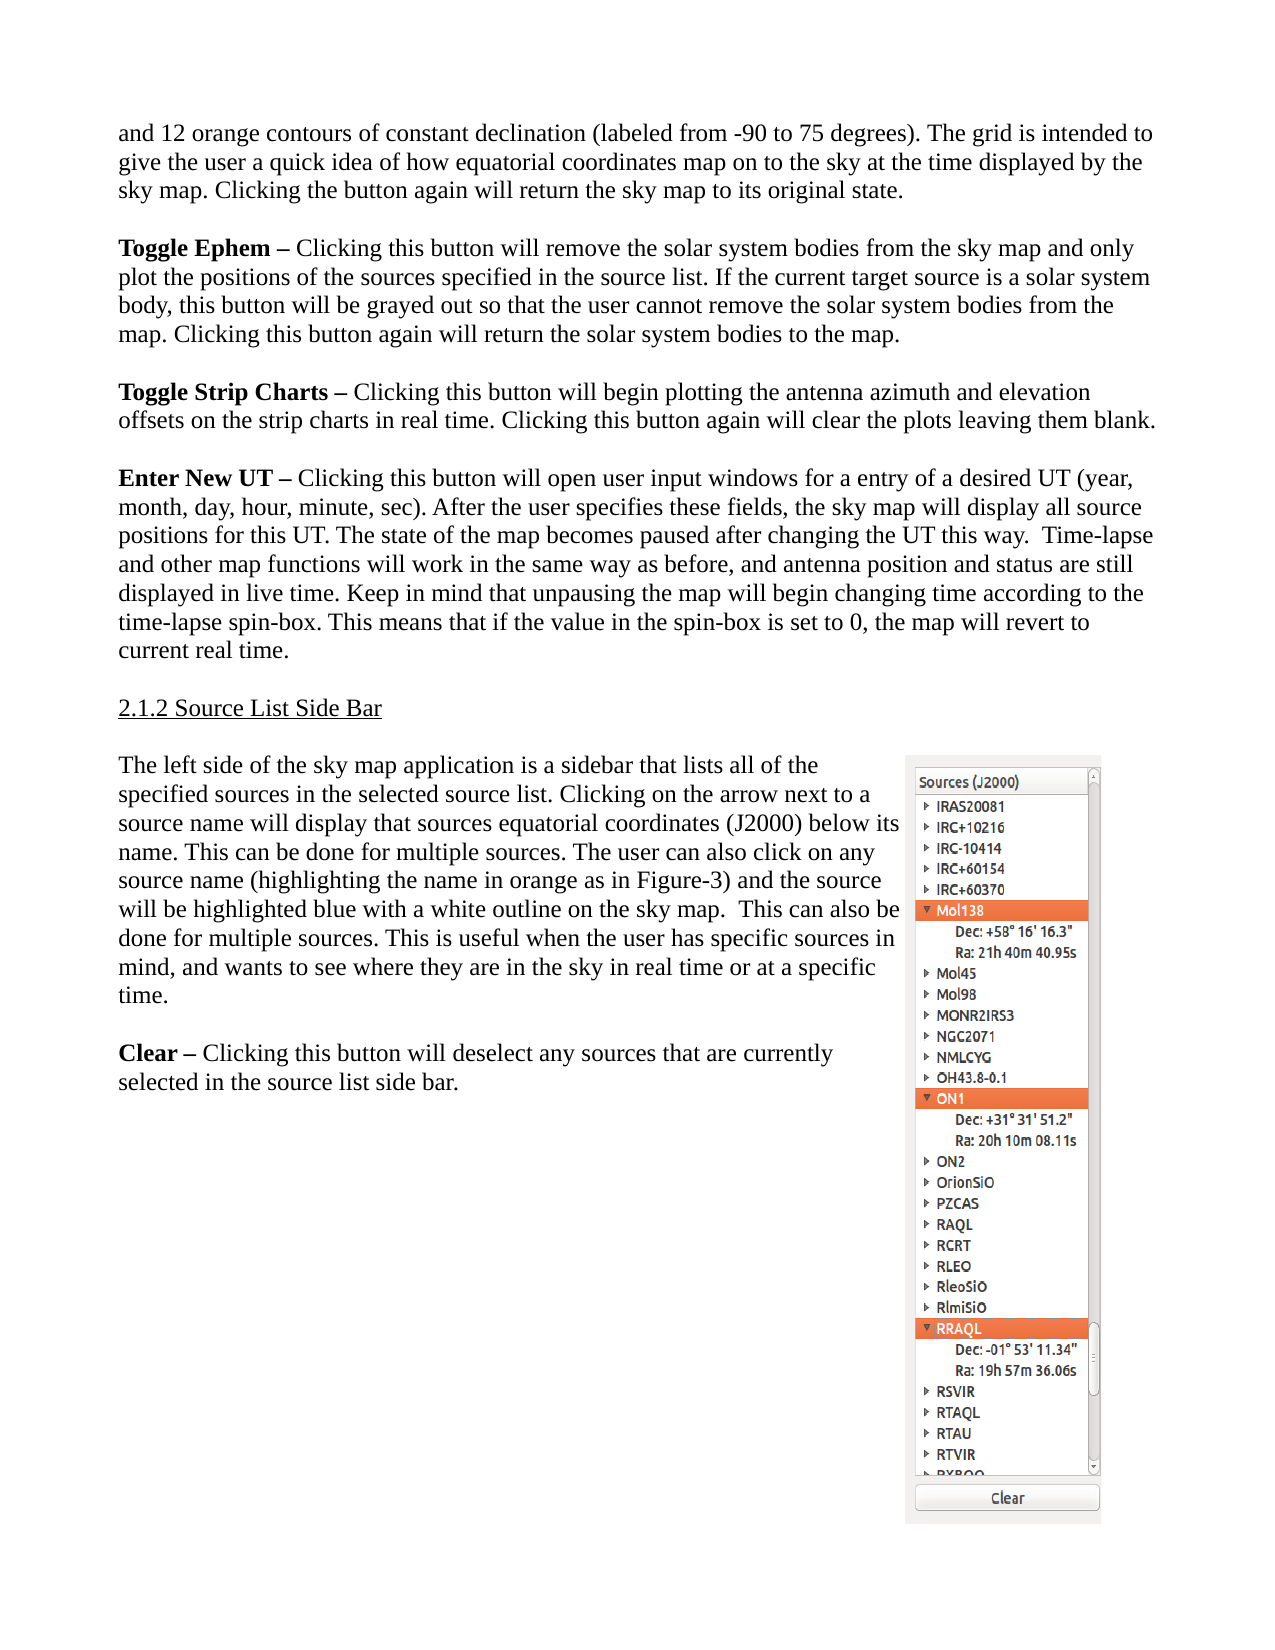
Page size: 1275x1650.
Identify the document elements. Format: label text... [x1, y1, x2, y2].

text Toggle Strip Charts – Clicking this button will begin plotting the antenna azimuth and elevation offsets on the strip charts in real time. Clicking this button again will clear the plots leaving them blank. [118, 377, 1157, 434]
text [1102, 1038, 1157, 1096]
text Toggle Ephem – Clicking this button will remove the solar system bodies from the sky map and only plot the positions of the sources specified in the source list. If the current target source is a solar system body, this button will be grayed out so that the user cannot remove the solar system bodies from the map. Clicking this button again will return the solar system bodies to the map. [118, 233, 1157, 348]
text Clear – Clicking this button will deselect any sources that are currently selected in the source list side bar. [118, 1038, 905, 1096]
text Enter New UT – Clicking this button will open user input windows for a entry of a desired UT (year, month, day, hour, minute, sec). After the user specifies these fields, the sky map will display all source positions for this UT. The state of the map becomes paused after changing the UT this way. Time-lapse and other map functions will work in the same way as before, and antenna position and status are still displayed in live time. Keep in mind that unpausing the map will begin changing time according to the time-lapse spin-box. This means that if the value in the spin-box is set to 0, the map will revert to current real time. [118, 463, 1157, 664]
text and 12 orange contours of constant declination (labeled from -90 to 75 degrees). The grid is intended to give the user a quick idea of how equatorial coordinates map on to the sky at the time displayed by the sky map. Clicking the button again will return the sky map to its original state. [118, 118, 1157, 204]
text The left side of the sky map application is a sidebar that lists all of the specified sources in the selected source list. Clicking on the arrow next to a source name will display that sources equatorial coordinates (J2000) below its name. This can be done for multiple sources. The user can also click on any source name (highlighting the name in orange as in Figure-3) and the source will be highlighted blue with a white outline on the sky map. This can also be done for multiple sources. This is useful when the user has specific sources in mind, and wants to see where they are in the sky in real time or at a specific time. [118, 751, 1157, 1009]
text 2.1.2 Source List Side Bar [118, 693, 1157, 722]
picture [905, 755, 1102, 1524]
